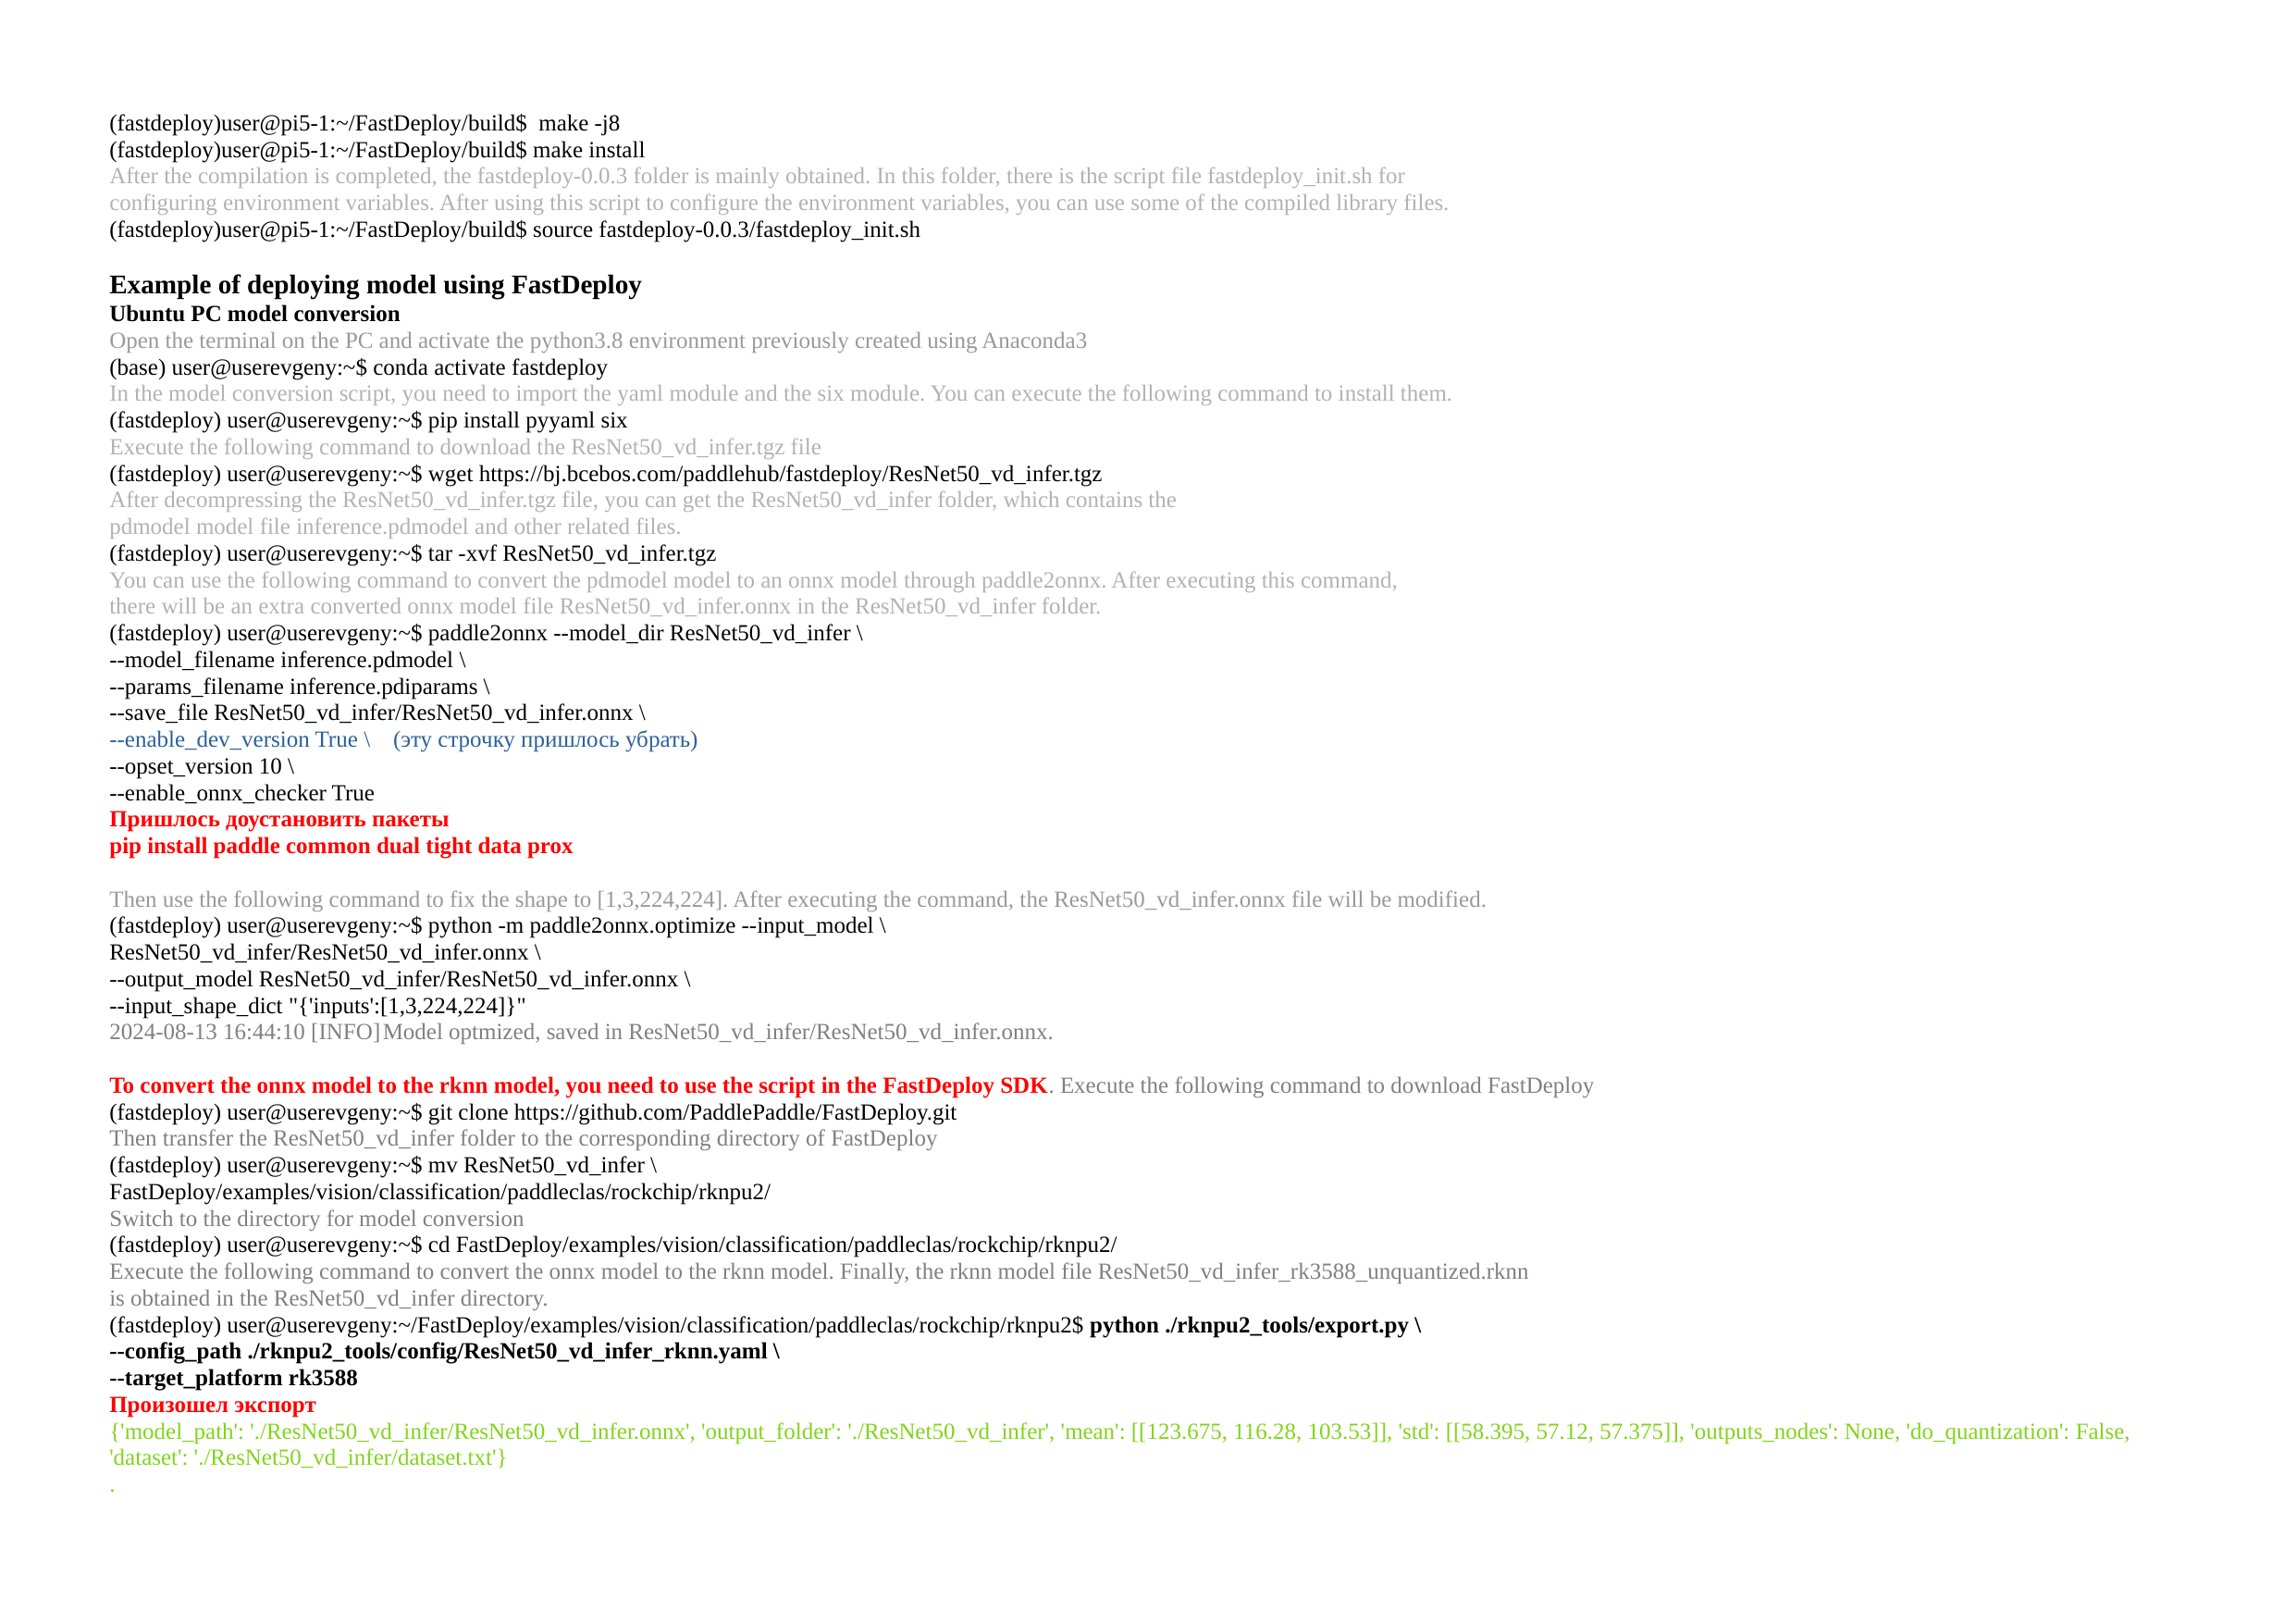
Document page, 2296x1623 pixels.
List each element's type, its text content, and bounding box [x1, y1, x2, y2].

text After the compilation is completed, the fastdeploy-0.0.3 folder is mainly obtained. In this folder, there is the script file fastdeploy_init.sh for [109, 163, 2186, 189]
text {'model_path': './ResNet50_vd_infer/ResNet50_vd_infer.onnx', 'output_folder': './ResNet50_vd_infer', 'mean': [[123.675, 116.28, 103.53]], 'std': [[58.395, 57.12, 57.375]], 'outputs_nodes': None, 'do_quantization': False, 'dataset': './ResNet50_vd_infer/dataset.txt'} [109, 1418, 2186, 1470]
text pdmodel model file inference.pdmodel and other related files. [109, 513, 2186, 539]
text (fastdeploy) user@userevgeny:~$ cd FastDeploy/examples/vision/classification/paddleclas/rockchip/rknpu2/ [109, 1231, 2186, 1258]
text (fastdeploy) user@userevgeny:~/FastDeploy/examples/vision/classification/paddleclas/rockchip/rknpu2$ python ./rknpu2_tools/export.py \ [109, 1311, 2186, 1337]
text --target_platform rk3588 [109, 1364, 2186, 1391]
text Then use the following command to fix the shape to [1,3,224,224]. After executing the command, the ResNet50_vd_infer.onnx file will be modified. [109, 886, 2186, 911]
text To convert the onnx model to the rknn model, you need to use the script in the FastDeploy SDK. Execute the following command to download FastDeploy [109, 1072, 2186, 1098]
text Open the terminal on the PC and activate the python3.8 environment previously created using Anaconda3 [109, 327, 2186, 353]
text there will be an extra converted onnx model file ResNet50_vd_infer.onnx in the ResNet50_vd_infer folder. [109, 592, 2186, 619]
text pip install paddle common dual tight data prox [109, 832, 2186, 859]
text --save_file ResNet50_vd_infer/ResNet50_vd_infer.onnx \ [109, 699, 2186, 725]
text Произошел экспорт [109, 1391, 2186, 1418]
text 2024-08-13 16:44:10 [INFO] Model optmized, saved in ResNet50_vd_infer/ResNet50_vd_infer.onnx. [109, 1018, 2186, 1045]
text After decompressing the ResNet50_vd_infer.tgz file, you can get the ResNet50_vd_infer folder, which contains the [109, 486, 2186, 513]
text (fastdeploy)user@pi5-1:~/FastDeploy/build$ make install [109, 136, 2186, 163]
text (fastdeploy) user@userevgeny:~$ pip install pyyaml six [109, 406, 2186, 433]
text (fastdeploy) user@userevgeny:~$ paddle2onnx --model_dir ResNet50_vd_infer \ [109, 619, 2186, 646]
text --model_filename inference.pdmodel \ [109, 646, 2186, 673]
text configuring environment variables. After using this script to configure the environment variables, you can use some of the compiled library files. [109, 189, 2186, 216]
text (fastdeploy) user@userevgeny:~$ mv ResNet50_vd_infer \ [109, 1151, 2186, 1178]
text --config_path ./rknpu2_tools/config/ResNet50_vd_infer_rknn.yaml \ [109, 1337, 2186, 1364]
text Then transfer the ResNet50_vd_infer folder to the corresponding directory of FastDeploy [109, 1124, 2186, 1151]
text (base) user@userevgeny:~$ conda activate fastdeploy [109, 353, 2186, 379]
text (fastdeploy) user@userevgeny:~$ tar -xvf ResNet50_vd_infer.tgz [109, 539, 2186, 566]
text Пришлось доустановить пакеты [109, 805, 2186, 832]
text FastDeploy/examples/vision/classification/paddleclas/rockchip/rknpu2/ [109, 1178, 2186, 1205]
text . [109, 1470, 2186, 1497]
text In the model conversion script, you need to import the yaml module and the six module. You can execute the following command to install them. [109, 379, 2186, 406]
text --params_filename inference.pdiparams \ [109, 673, 2186, 699]
text Switch to the directory for model conversion [109, 1205, 2186, 1231]
text is obtained in the ResNet50_vd_infer directory. [109, 1284, 2186, 1311]
text Ubuntu PC model conversion [109, 300, 2186, 327]
text Execute the following command to download the ResNet50_vd_infer.tgz file [109, 433, 2186, 460]
text Execute the following command to convert the onnx model to the rknn model. Finally, the rknn model file ResNet50_vd_infer_rk3588_unquantized.rknn [109, 1258, 2186, 1284]
text Example of deploying model using FastDeploy [109, 269, 2186, 300]
text --input_shape_dict "{'inputs':[1,3,224,224]}" [109, 992, 2186, 1018]
text You can use the following command to convert the pdmodel model to an onnx model through paddle2onnx. After executing this command, [109, 566, 2186, 592]
text (fastdeploy) user@userevgeny:~$ wget https://bj.bcebos.com/paddlehub/fastdeploy/ResNet50_vd_infer.tgz [109, 460, 2186, 486]
text --enable_dev_version True \ (эту строчку пришлось убрать) [109, 725, 2186, 752]
text (fastdeploy)user@pi5-1:~/FastDeploy/build$ source fastdeploy-0.0.3/fastdeploy_init.sh [109, 216, 2186, 242]
text ResNet50_vd_infer/ResNet50_vd_infer.onnx \ [109, 938, 2186, 965]
text (fastdeploy)user@pi5-1:~/FastDeploy/build$ make -j8 [109, 109, 2186, 136]
text --output_model ResNet50_vd_infer/ResNet50_vd_infer.onnx \ [109, 965, 2186, 992]
text --opset_version 10 \ [109, 752, 2186, 779]
text --enable_onnx_checker True [109, 779, 2186, 805]
text (fastdeploy) user@userevgeny:~$ python -m paddle2onnx.optimize --input_model \ [109, 911, 2186, 938]
text (fastdeploy) user@userevgeny:~$ git clone https://github.com/PaddlePaddle/FastDeploy.git [109, 1098, 2186, 1124]
